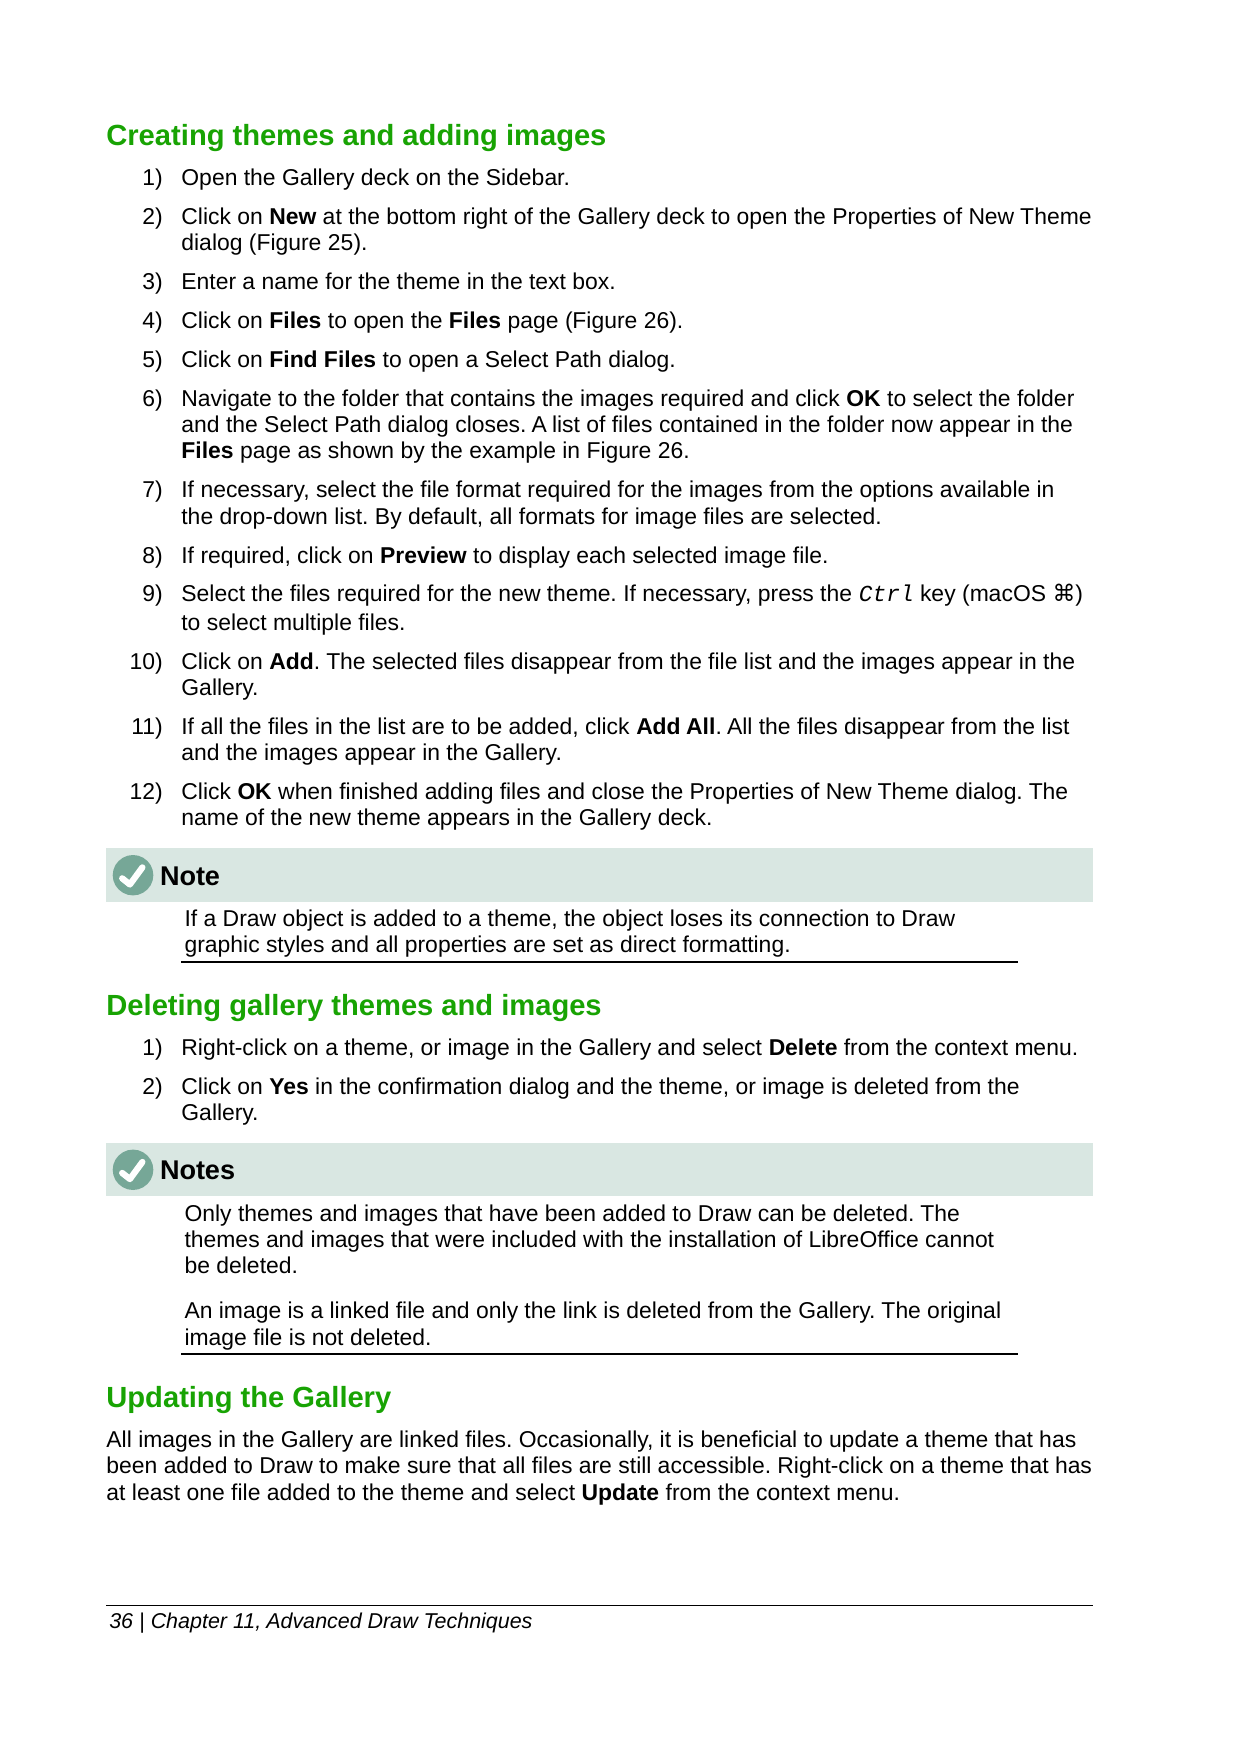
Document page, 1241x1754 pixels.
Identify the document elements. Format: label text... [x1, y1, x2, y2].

list Open the Gallery deck on the Sidebar. [162, 164, 1093, 191]
list Click on Find Files to open a Select Path dialog. [162, 346, 1093, 372]
subtitle Note [106, 848, 1093, 902]
list If all the files in the list are to be added, click Add All. All the files disappear from the list and the images appear in the Gallery. [162, 713, 1093, 766]
list Click OK when finished adding files and close the Properties of New Theme dialog. The name of the new theme appears in the Gallery deck. [162, 778, 1093, 831]
text If a Draw object is added to a theme, the object loses its connection to Draw graphic styles and all properties are set as direct formatting. [181, 902, 1018, 961]
list Right-click on a theme, or image in the Gallery and select Delete from the context menu. [162, 1034, 1093, 1060]
subtitle Deleting gallery themes and images [106, 988, 1093, 1021]
list If required, click on Preview to display each selected image file. [162, 542, 1093, 568]
subtitle Updating the Gallery [106, 1380, 1093, 1414]
list Navigate to the folder that contains the images required and click OK to select the folder and the Select Path dialog closes. A list of files contained in the folder now appear in the Files page as shown by the example in Figure 26. [162, 385, 1093, 464]
subtitle Creating themes and adding images [106, 118, 1093, 152]
list Enter a name for the theme in the text box. [162, 268, 1093, 294]
list Click on Yes in the confirmation dialog and the theme, or image is deleted from the Gallery. [162, 1073, 1093, 1125]
text An image is a linked file and only the link is deleted from the Gallery. The original image file is not deleted. [181, 1294, 1018, 1353]
list Click on Files to open the Files page (Figure 26). [162, 307, 1093, 333]
list Click on Add. The selected files disappear from the file list and the images appear in the Gallery. [162, 648, 1093, 700]
list Click on New at the bottom right of the Gallery deck to open the Properties of New Theme dialog (Figure 25). [162, 203, 1093, 256]
text All images in the Gallery are linked files. Occasionally, it is beneficial to update a theme that has been added to Draw to make sure that all files are still accessible. Right-click on a theme that has at least one file added to the theme and select Update from the context menu. [106, 1426, 1093, 1505]
subtitle Notes [106, 1143, 1093, 1196]
text Only themes and images that have been added to Draw can be deleted. The themes and images that were included with the installation of LibreOffice cannot be deleted. [181, 1196, 1018, 1278]
list Select the files required for the new theme. If necessary, press the Ctrl key (macOS ⌘) to select multiple files. [162, 580, 1093, 635]
list If necessary, select the file format required for the images from the options available in the drop-down list. By default, all formats for image files are selected. [162, 476, 1093, 529]
